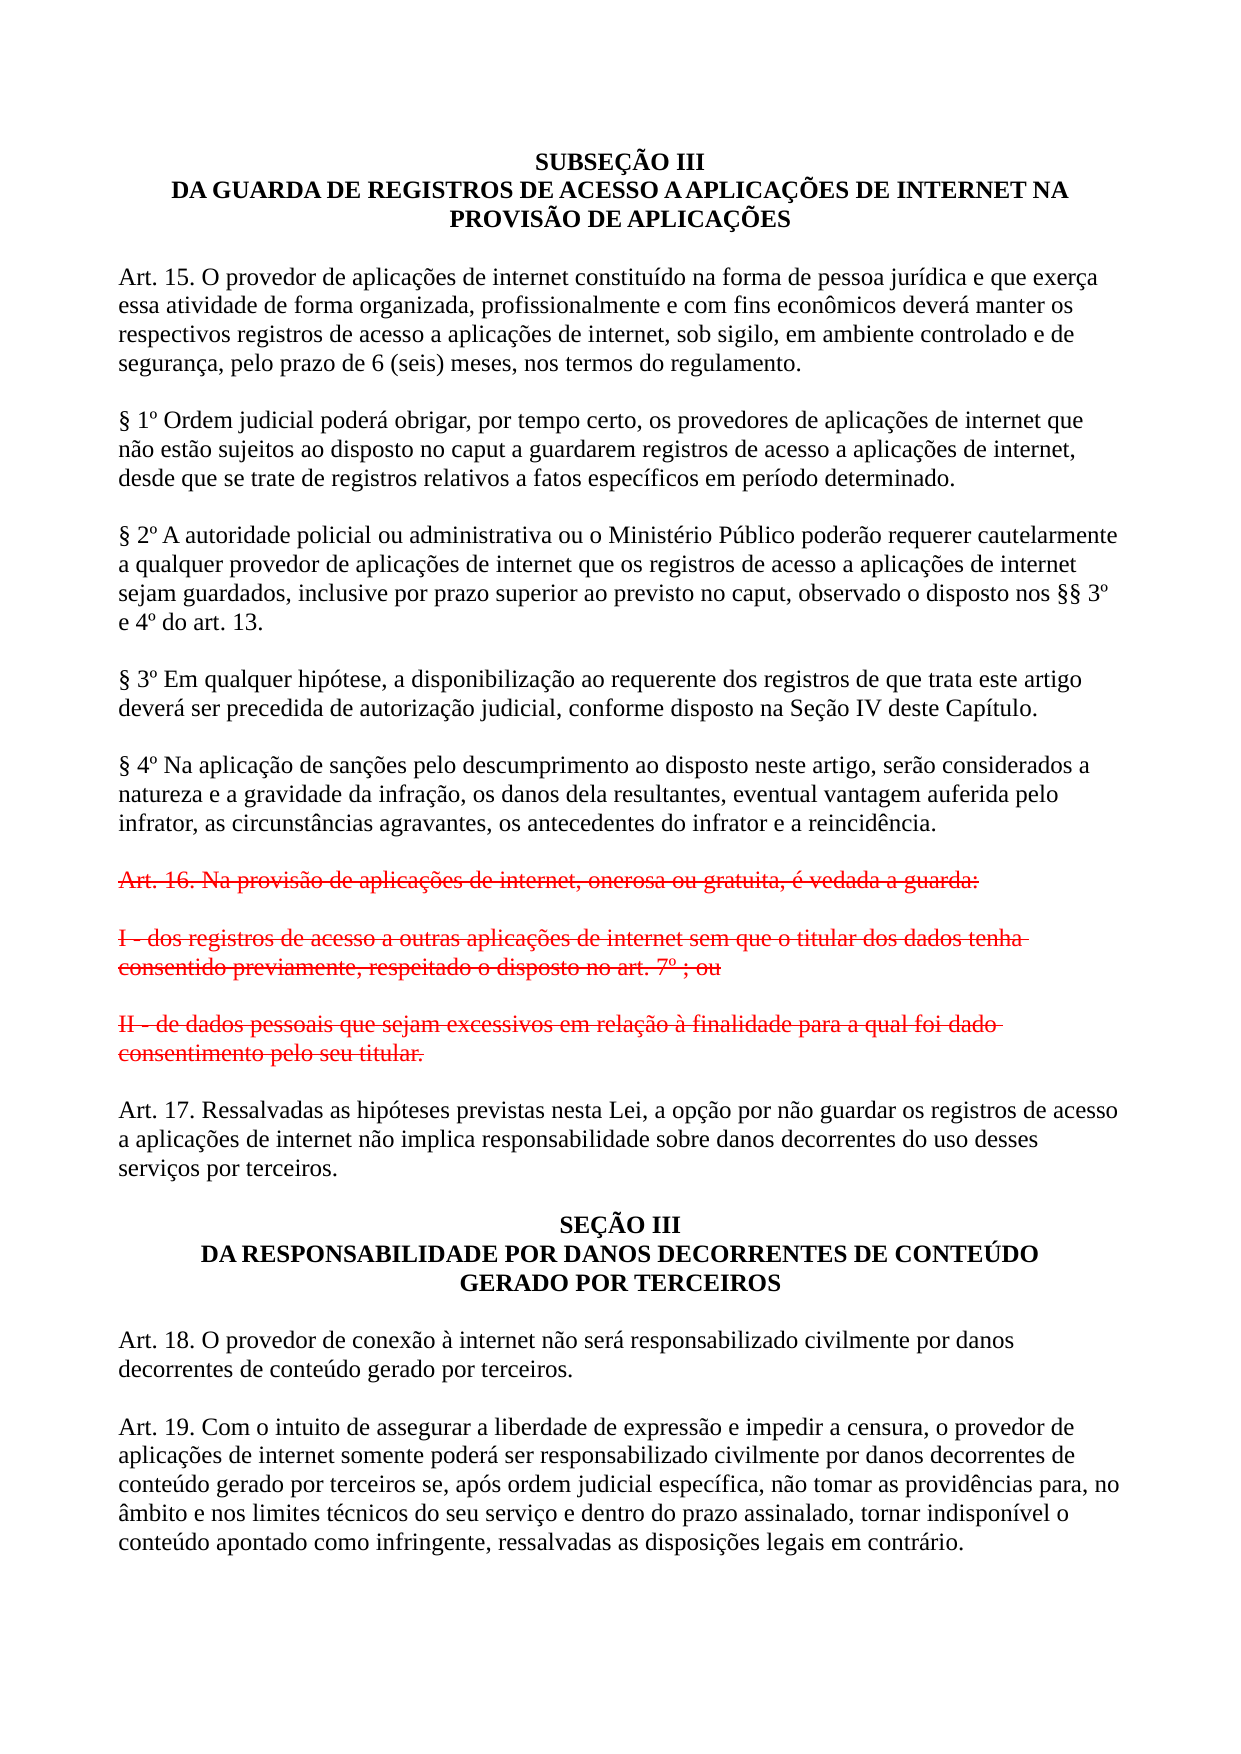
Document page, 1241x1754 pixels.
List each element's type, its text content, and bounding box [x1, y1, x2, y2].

text SEÇÃO III [118, 1211, 1122, 1239]
text DA GUARDA DE REGISTROS DE ACESSO A APLICAÇÕES DE INTERNET NA PROVISÃO DE APLICAÇÕES [118, 176, 1122, 233]
text Art. 16. Na provisão de aplicações de internet, onerosa ou gratuita, é vedada a guarda: [118, 866, 1122, 894]
text Art. 17. Ressalvadas as hipóteses previstas nesta Lei, a opção por não guardar os registros de acesso a aplicações de internet não implica responsabilidade sobre danos decorrentes do uso desses serviços por terceiros. [118, 1096, 1122, 1182]
text II - de dados pessoais que sejam excessivos em relação à finalidade para a qual foi dado consentimento pelo seu titular. [118, 1009, 1122, 1067]
text Art. 15. O provedor de aplicações de internet constituído na forma de pessoa jurídica e que exerça essa atividade de forma organizada, profissionalmente e com fins econômicos deverá manter os respectivos registros de acesso a aplicações de internet, sob sigilo, em ambiente controlado e de segurança, pelo prazo de 6 (seis) meses, nos termos do regulamento. [118, 262, 1122, 377]
text I - dos registros de acesso a outras aplicações de internet sem que o titular dos dados tenha consentido previamente, respeitado o disposto no art. 7º ; ou [118, 923, 1122, 981]
text SUBSEÇÃO III [118, 147, 1122, 176]
text GERADO POR TERCEIROS [118, 1268, 1122, 1297]
text DA RESPONSABILIDADE POR DANOS DECORRENTES DE CONTEÚDO [118, 1239, 1122, 1268]
text § 4º Na aplicação de sanções pelo descumprimento ao disposto neste artigo, serão considerados a natureza e a gravidade da infração, os danos dela resultantes, eventual vantagem auferida pelo infrator, as circunstâncias agravantes, os antecedentes do infrator e a reincidência. [118, 751, 1122, 837]
text Art. 18. O provedor de conexão à internet não será responsabilizado civilmente por danos decorrentes de conteúdo gerado por terceiros. [118, 1326, 1122, 1383]
text § 3º Em qualquer hipótese, a disponibilização ao requerente dos registros de que trata este artigo deverá ser precedida de autorização judicial, conforme disposto na Seção IV deste Capítulo. [118, 664, 1122, 722]
text § 1º Ordem judicial poderá obrigar, por tempo certo, os provedores de aplicações de internet que não estão sujeitos ao disposto no caput a guardarem registros de acesso a aplicações de internet, desde que se trate de registros relativos a fatos específicos em período determinado. [118, 406, 1122, 492]
text § 2º A autoridade policial ou administrativa ou o Ministério Público poderão requerer cautelarmente a qualquer provedor de aplicações de internet que os registros de acesso a aplicações de internet sejam guardados, inclusive por prazo superior ao previsto no caput, observado o disposto nos §§ 3º e 4º do art. 13. [118, 521, 1122, 636]
text Art. 19. Com o intuito de assegurar a liberdade de expressão e impedir a censura, o provedor de aplicações de internet somente poderá ser responsabilizado civilmente por danos decorrentes de conteúdo gerado por terceiros se, após ordem judicial específica, não tomar as providências para, no âmbito e nos limites técnicos do seu serviço e dentro do prazo assinalado, tornar indisponível o conteúdo apontado como infringente, ressalvadas as disposições legais em contrário. [118, 1412, 1122, 1556]
